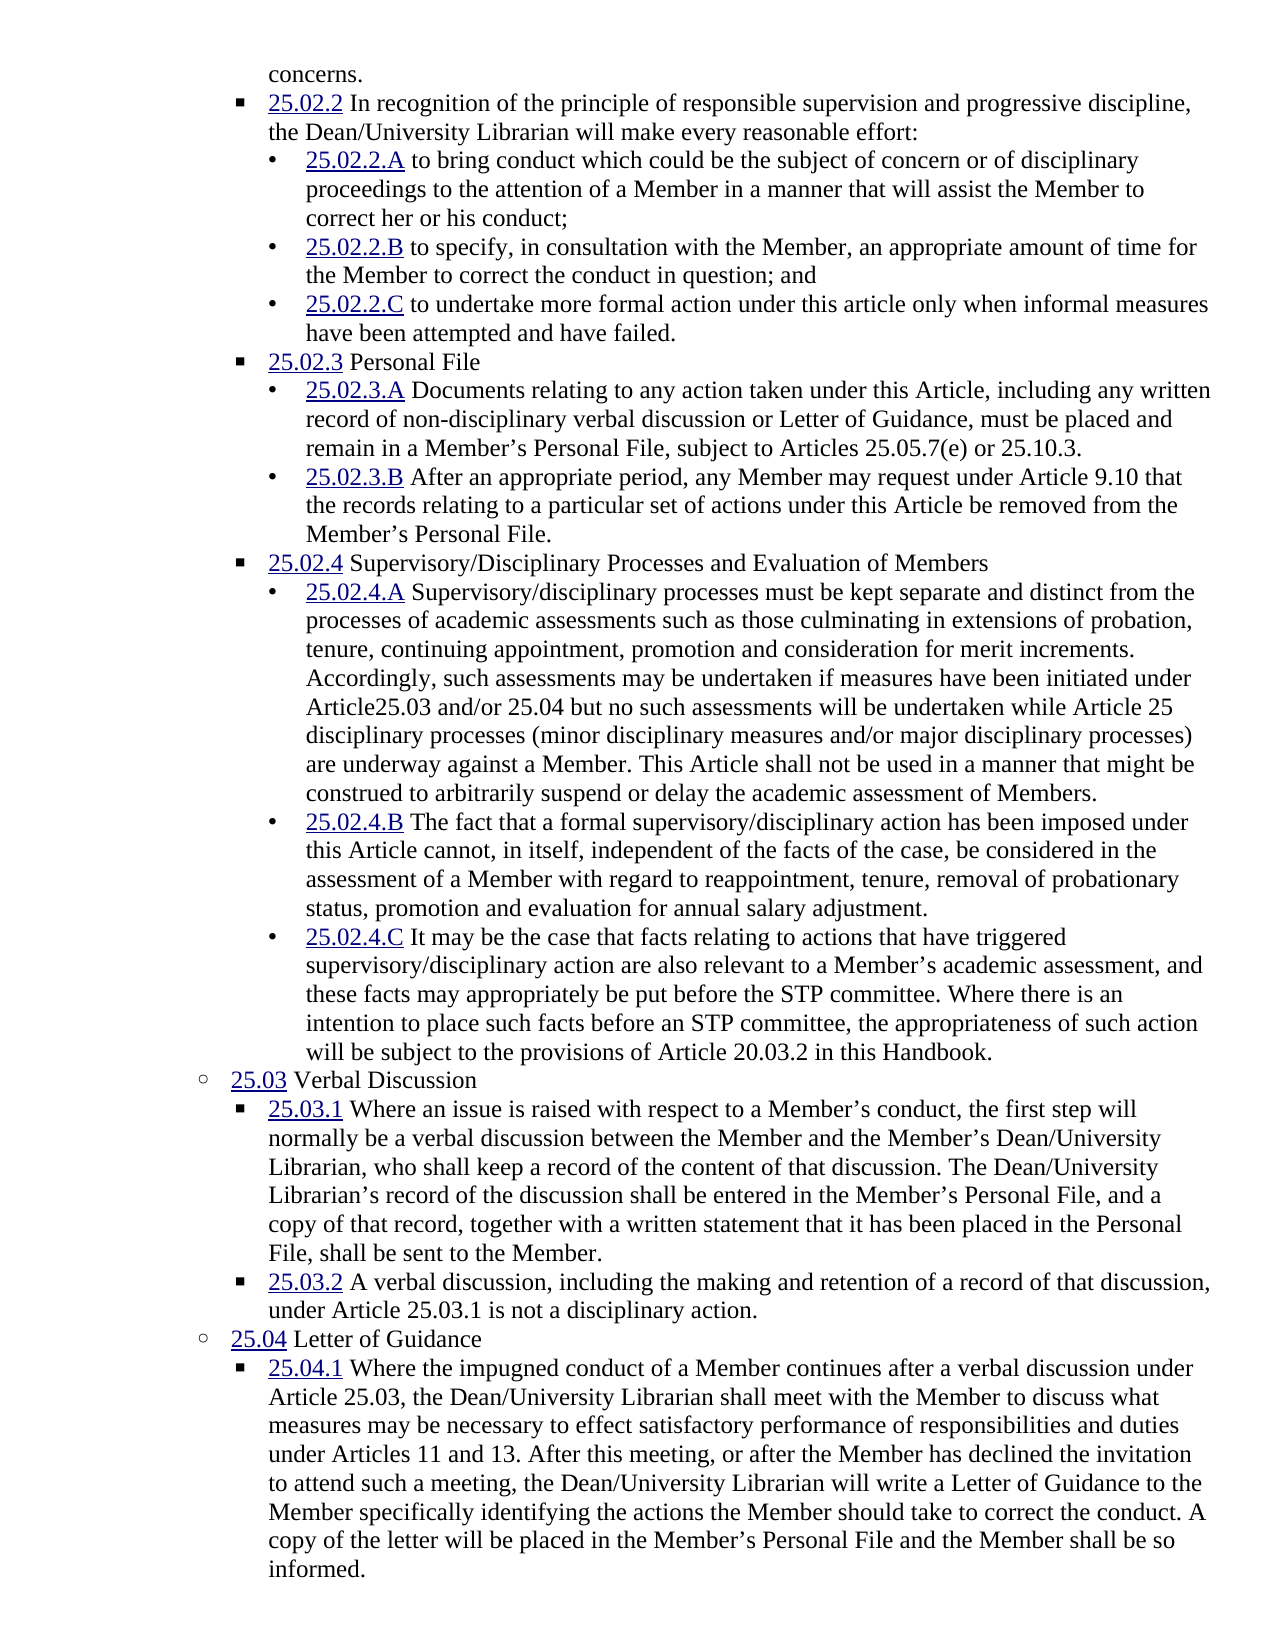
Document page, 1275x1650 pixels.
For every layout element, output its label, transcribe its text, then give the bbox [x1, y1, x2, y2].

list 25.04.1 Where the impugned conduct of a Member continues after a verbal discussion under Article 25.03, the Dean/University Librarian shall meet with the Member to discuss what measures may be necessary to effect satisfactory performance of responsibilities and duties under Articles 11 and 13. After this meeting, or after the Member has declined the invitation to attend such a meeting, the Dean/University Librarian will write a Letter of Guidance to the Member specifically identifying the actions the Member should take to correct the conduct. A copy of the letter will be placed in the Member’s Personal File and the Member shall be so informed. [231, 1353, 1216, 1583]
list 25.02.4.B The fact that a formal supervisory/disciplinary action has been imposed under this Article cannot, in itself, independent of the facts of the case, be considered in the assessment of a Member with regard to reappointment, tenure, removal of probationary status, promotion and evaluation for annual salary adjustment. [268, 807, 1216, 922]
list 25.02.2 In recognition of the principle of responsible supervision and progressive discipline, the Dean/University Librarian will make every reasonable effort: [231, 88, 1216, 145]
list concerns. [231, 59, 1216, 88]
list 25.02.2.B to specify, in consultation with the Member, an appropriate amount of time for the Member to correct the conduct in question; and [268, 232, 1216, 289]
list 25.02.4 Supervisory/Disciplinary Processes and Evaluation of Members [231, 548, 1216, 577]
list 25.02.4.A Supervisory/disciplinary processes must be kept separate and distinct from the processes of academic assessments such as those culminating in extensions of probation, tenure, continuing appointment, promotion and consideration for merit increments. Accordingly, such assessments may be undertaken if measures have been initiated under Article25.03 and/or 25.04 but no such assessments will be undertaken while Article 25 disciplinary processes (minor disciplinary measures and/or major disciplinary processes) are underway against a Member. This Article shall not be used in a manner that might be construed to arbitrarily suspend or delay the academic assessment of Members. [268, 577, 1216, 807]
list 25.02.4.C It may be the case that facts relating to actions that have triggered supervisory/disciplinary action are also relevant to a Member’s academic assessment, and these facts may appropriately be put before the STP committee. Where there is an intention to place such facts before an STP committee, the appropriateness of such action will be subject to the provisions of Article 20.03.2 in this Handbook. [268, 922, 1216, 1065]
list 25.03 Verbal Discussion [193, 1065, 1216, 1094]
list 25.03.2 A verbal discussion, including the making and retention of a record of that discussion, under Article 25.03.1 is not a disciplinary action. [231, 1267, 1216, 1324]
list 25.02.3.A Documents relating to any action taken under this Article, including any written record of non-disciplinary verbal discussion or Letter of Guidance, must be placed and remain in a Member’s Personal File, subject to Articles 25.05.7(e) or 25.10.3. [268, 375, 1216, 462]
list 25.02.3.B After an appropriate period, any Member may request under Article 9.10 that the records relating to a particular set of actions under this Article be removed from the Member’s Personal File. [268, 462, 1216, 548]
list 25.03.1 Where an issue is raised with respect to a Member’s conduct, the first step will normally be a verbal discussion between the Member and the Member’s Dean/University Librarian, who shall keep a record of the content of that discussion. The Dean/University Librarian’s record of the discussion shall be entered in the Member’s Personal File, and a copy of that record, together with a written statement that it has been placed in the Personal File, shall be sent to the Member. [231, 1094, 1216, 1267]
list 25.02.2.A to bring conduct which could be the subject of concern or of disciplinary proceedings to the attention of a Member in a manner that will assist the Member to correct her or his conduct; [268, 145, 1216, 232]
list 25.02.3 Personal File [231, 347, 1216, 375]
list 25.02.2.C to undertake more formal action under this article only when informal measures have been attempted and have failed. [268, 289, 1216, 347]
list 25.04 Letter of Guidance [193, 1324, 1216, 1353]
